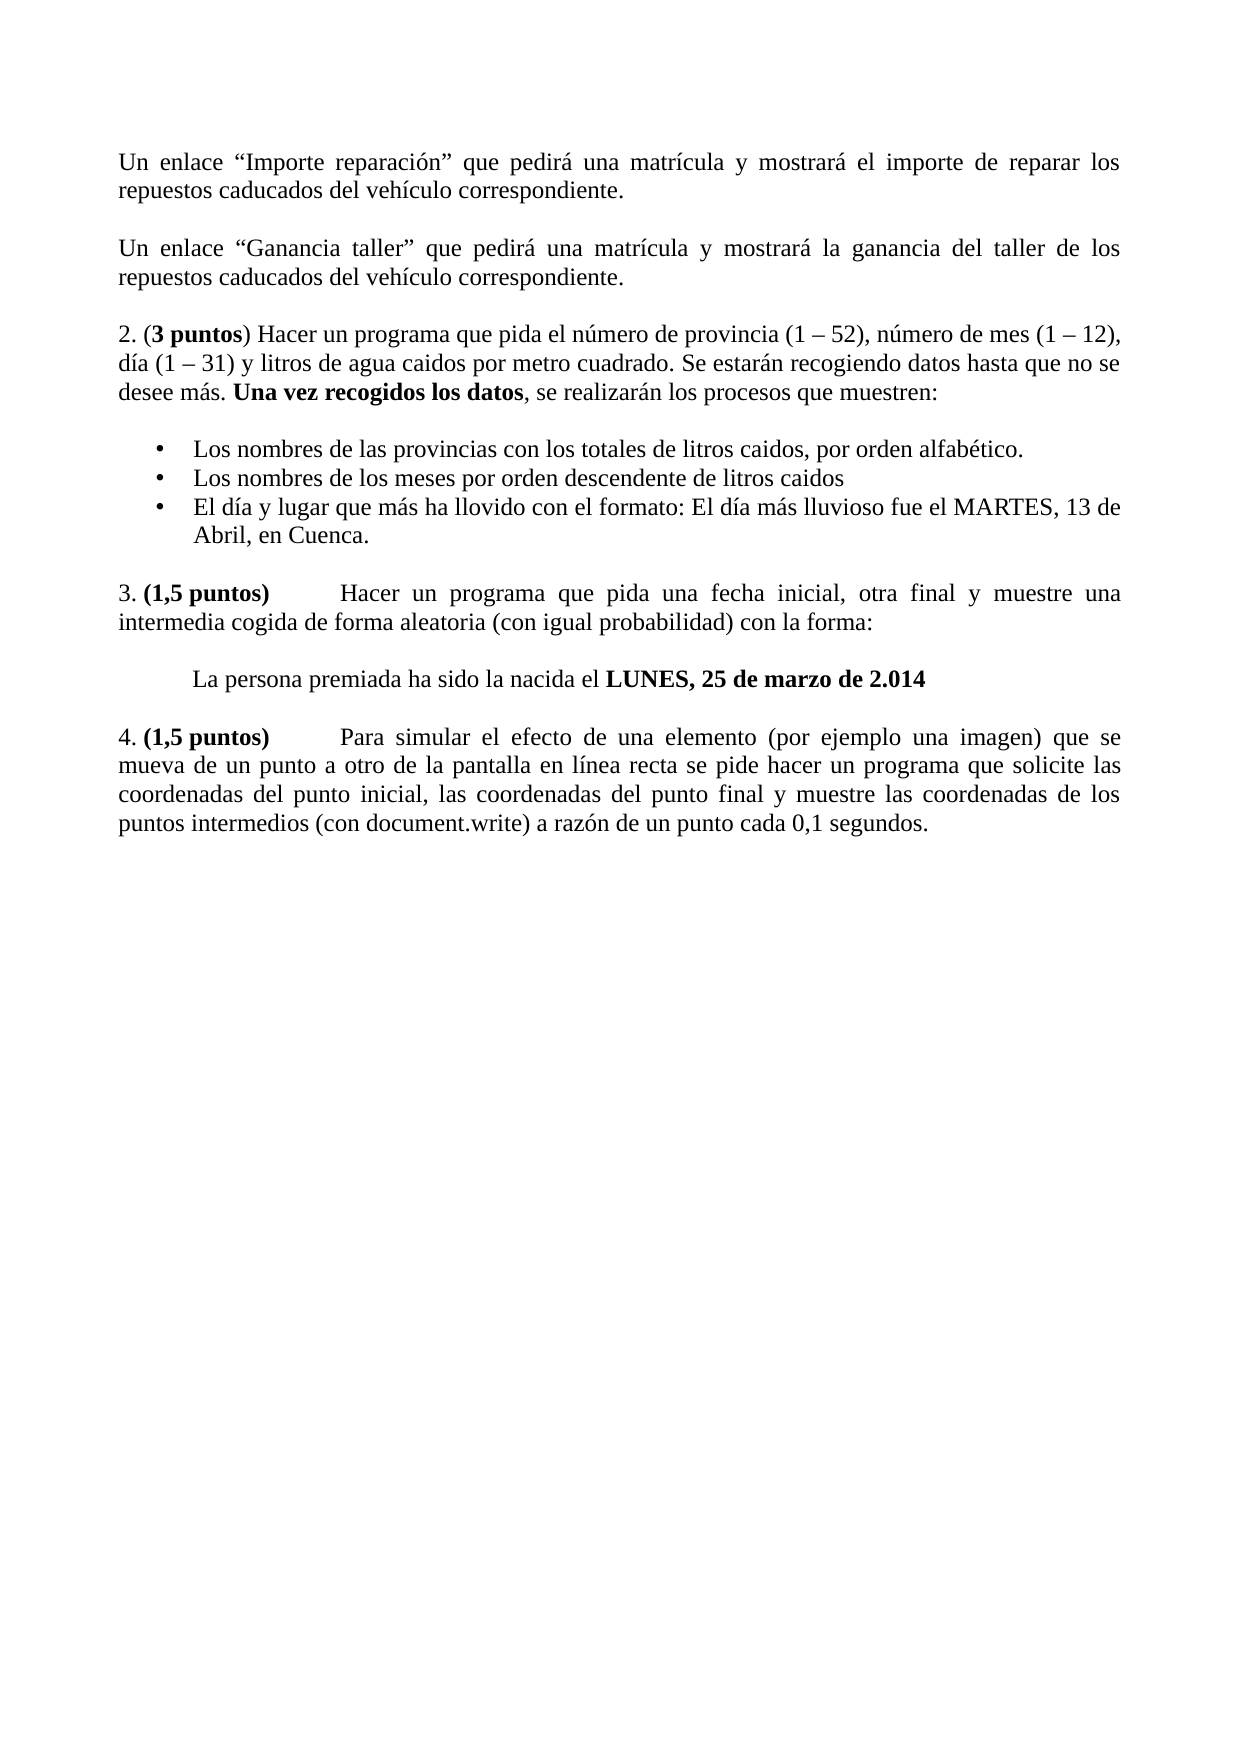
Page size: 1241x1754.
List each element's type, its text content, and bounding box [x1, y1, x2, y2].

text 4. (1,5 puntos) Para simular el efecto de una elemento (por ejemplo una imagen) que se mueva de un punto a otro de la pantalla en línea recta se pide hacer un programa que solicite las coordenadas del punto inicial, las coordenadas del punto final y muestre las coordenadas de los puntos intermedios (con document.write) a razón de un punto cada 0,1 segundos. [118, 722, 1122, 837]
list Los nombres de los meses por orden descendente de litros caidos [156, 463, 1122, 492]
text 2. (3 puntos) Hacer un programa que pida el número de provincia (1 – 52), número de mes (1 – 12), día (1 – 31) y litros de agua caidos por metro cuadrado. Se estarán recogiendo datos hasta que no se desee más. Una vez recogidos los datos, se realizarán los procesos que muestren: [118, 319, 1122, 406]
list Los nombres de las provincias con los totales de litros caidos, por orden alfabético. [156, 434, 1122, 463]
text 3. (1,5 puntos) Hacer un programa que pida una fecha inicial, otra final y muestre una intermedia cogida de forma aleatoria (con igual probabilidad) con la forma: [118, 578, 1122, 636]
text Un enlace “Importe reparación” que pedirá una matrícula y mostrará el importe de reparar los repuestos caducados del vehículo correspondiente. [118, 147, 1122, 204]
list El día y lugar que más ha llovido con el formato: El día más lluvioso fue el MARTES, 13 de Abril, en Cuenca. [156, 492, 1122, 549]
text Un enlace “Ganancia taller” que pedirá una matrícula y mostrará la ganancia del taller de los repuestos caducados del vehículo correspondiente. [118, 233, 1122, 291]
text La persona premiada ha sido la nacida el LUNES, 25 de marzo de 2.014 [118, 664, 1122, 693]
